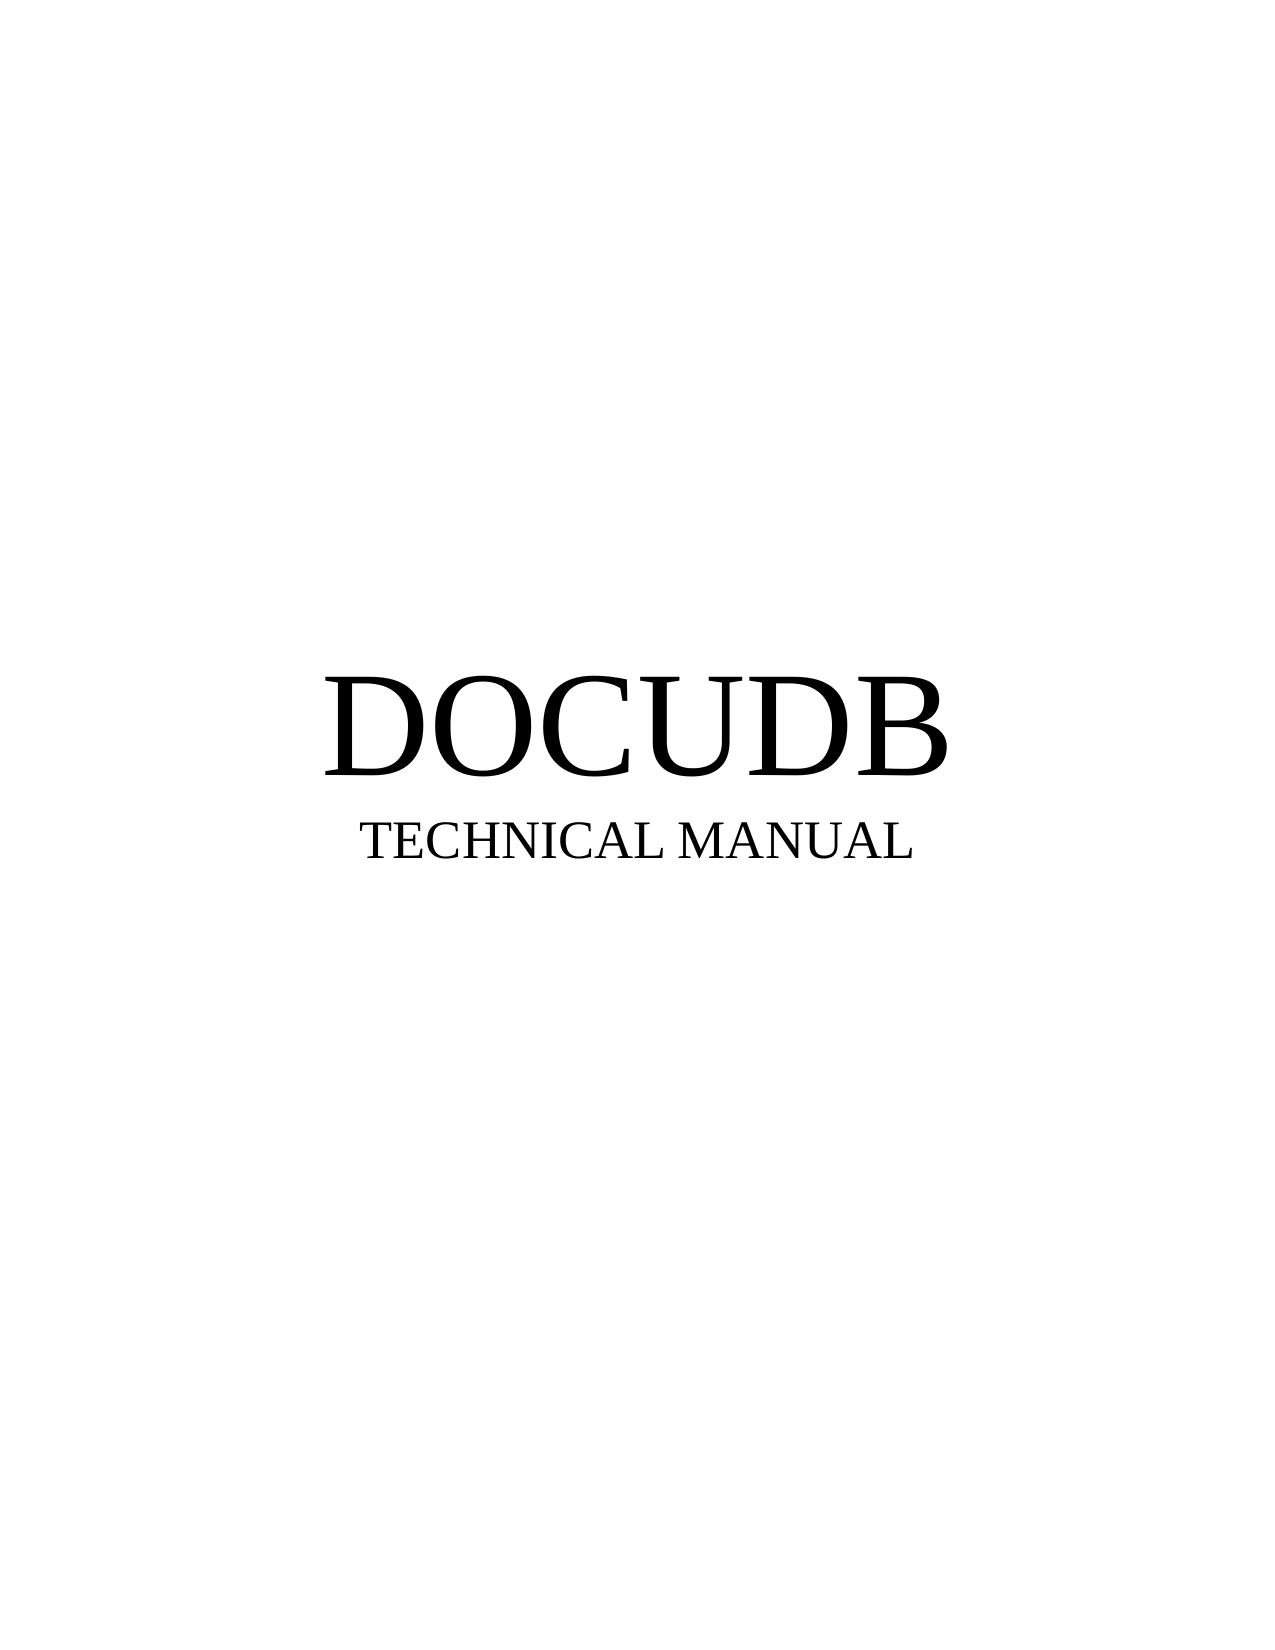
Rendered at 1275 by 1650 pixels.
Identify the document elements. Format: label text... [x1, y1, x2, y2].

text TECHNICAL MANUAL [118, 808, 1157, 870]
text DOCUDB [118, 636, 1157, 808]
